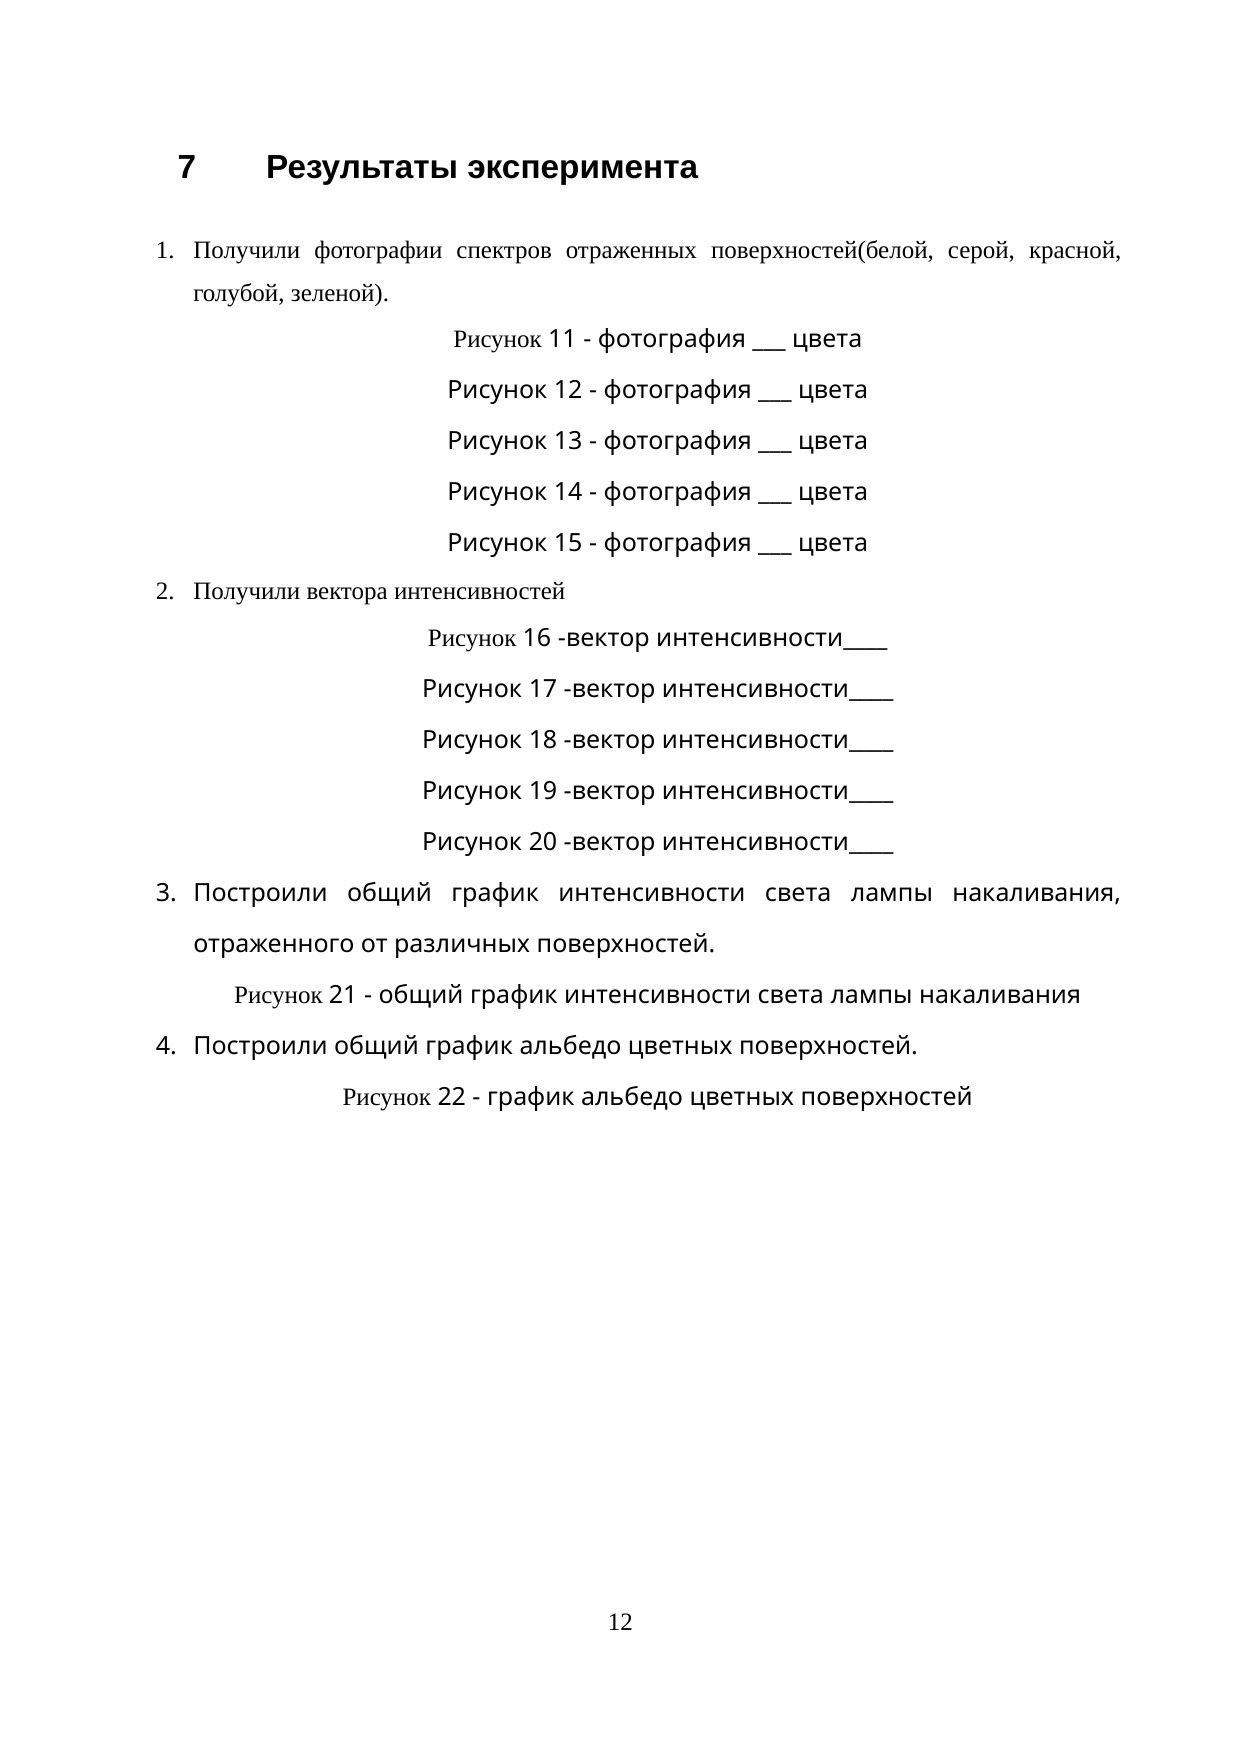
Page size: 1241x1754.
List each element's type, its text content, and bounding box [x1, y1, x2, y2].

list Построили общий график интенсивности света лампы накаливания, отраженного от различных поверхностей. [156, 874, 1122, 959]
list Рисунок 18 -вектор интенсивности____ [156, 721, 1122, 755]
list Рисунок 19 -вектор интенсивности____ [156, 772, 1122, 806]
list Рисунок 22 - график альбедо цветных поверхностей [156, 1079, 1122, 1113]
list Рисунок 13 - фотография ___ цвета [156, 423, 1122, 457]
list Рисунок 14 - фотография ___ цвета [156, 474, 1122, 508]
list Рисунок 20 -вектор интенсивности____ [156, 823, 1122, 857]
list Рисунок 15 - фотография ___ цвета [156, 525, 1122, 559]
list Построили общий график альбедо цветных поверхностей. [156, 1028, 1122, 1062]
list Рисунок 11 - фотография ___ цвета [156, 321, 1122, 355]
list Получили фотографии спектров отраженных поверхностей(белой, серой, красной, голубой, зеленой). [156, 235, 1122, 307]
list Рисунок 16 -вектор интенсивности____ [156, 619, 1122, 653]
list Получили вектора интенсивностей [156, 576, 1122, 605]
list Рисунок 17 -вектор интенсивности____ [156, 670, 1122, 704]
subtitle Результаты эксперимента [118, 148, 1122, 186]
list Рисунок 21 - общий график интенсивности света лампы накаливания [156, 977, 1122, 1011]
list Рисунок 12 - фотография ___ цвета [156, 372, 1122, 406]
